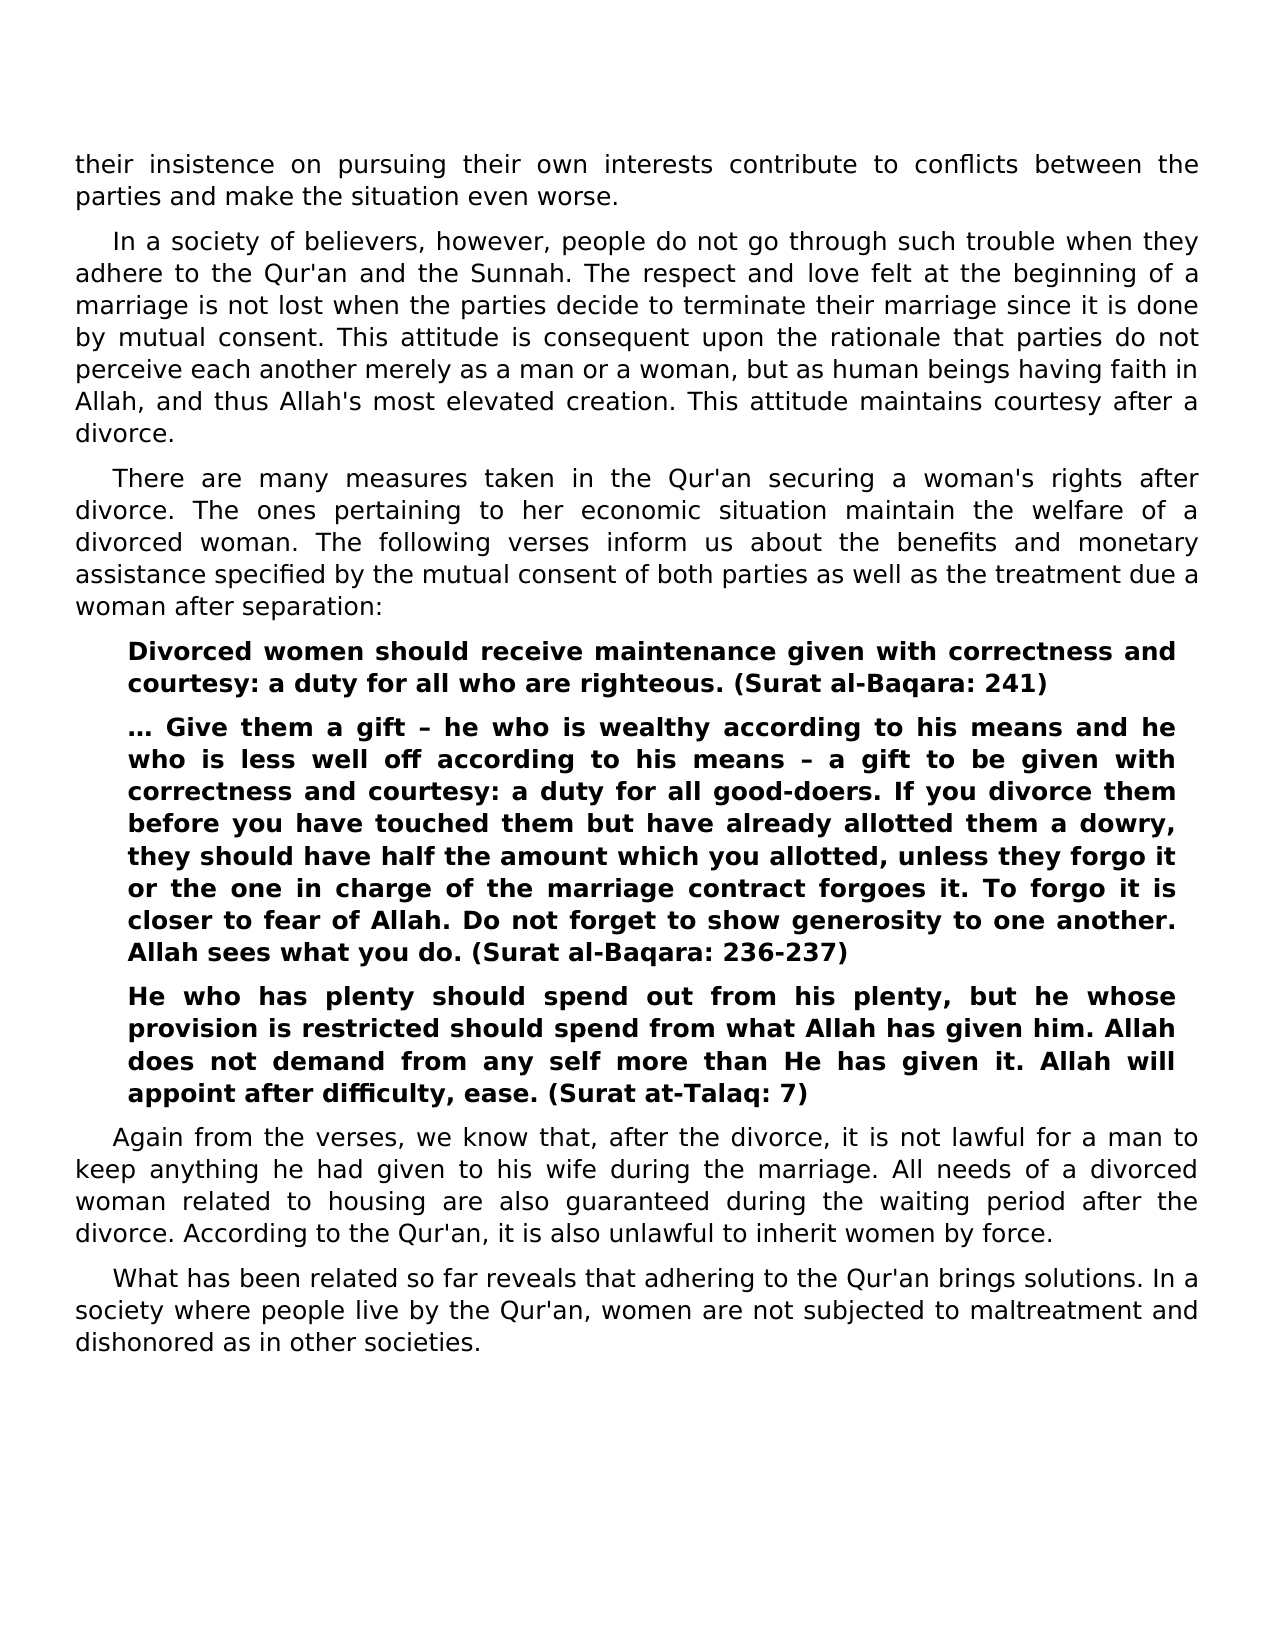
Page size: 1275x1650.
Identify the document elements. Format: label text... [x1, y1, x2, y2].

text Again from the verses, we know that, after the divorce, it is not lawful for a man to keep anything he had given to his wife during the marriage. All needs of a divorced woman related to housing are also guaranteed during the waiting period after the divorce. According to the Qur'an, it is also unlawful to inherit women by force. [75, 1123, 1200, 1249]
text He who has plenty should spend out from his plenty, but he whose provision is restricted should spend from what Allah has given him. Allah does not demand from any self more than He has given it. Allah will appoint after difficulty, ease. (Surat at-Talaq: 7) [127, 982, 1177, 1108]
text Divorced women should receive maintenance given with correctness and courtesy: a duty for all who are righteous. (Surat al-Baqara: 241) [127, 637, 1177, 698]
text In a society of believers, however, people do not go through such trouble when they adhere to the Qur'an and the Sunnah. The respect and love felt at the beginning of a marriage is not lost when the parties decide to terminate their marriage since it is done by mutual consent. This attitude is consequent upon the rationale that parties do not perceive each another merely as a man or a woman, but as human beings having faith in Allah, and thus Allah's most elevated creation. This attitude maintains courtesy after a divorce. [75, 227, 1200, 448]
text … Give them a gift – he who is wealthy according to his means and he who is less well off according to his means – a gift to be given with correctness and courtesy: a duty for all good-doers. If you divorce them before you have touched them but have already allotted them a dowry, they should have half the amount which you allotted, unless they forgo it or the one in charge of the marriage contract forgoes it. To forgo it is closer to fear of Allah. Do not forget to show generosity to one another. Allah sees what you do. (Surat al-Baqara: 236-237) [127, 713, 1177, 967]
text What has been related so far reveals that adhering to the Qur'an brings solutions. In a society where people live by the Qur'an, women are not subjected to maltreatment and dishonored as in other societies. [75, 1264, 1200, 1357]
text There are many measures taken in the Qur'an securing a woman's rights after divorce. The ones pertaining to her economic situation maintain the welfare of a divorced woman. The following verses inform us about the benefits and monetary assistance specified by the mutual consent of both parties as well as the treatment due a woman after separation: [75, 464, 1200, 621]
text their insistence on pursuing their own interests contribute to conflicts between the parties and make the situation even worse. [75, 150, 1200, 211]
